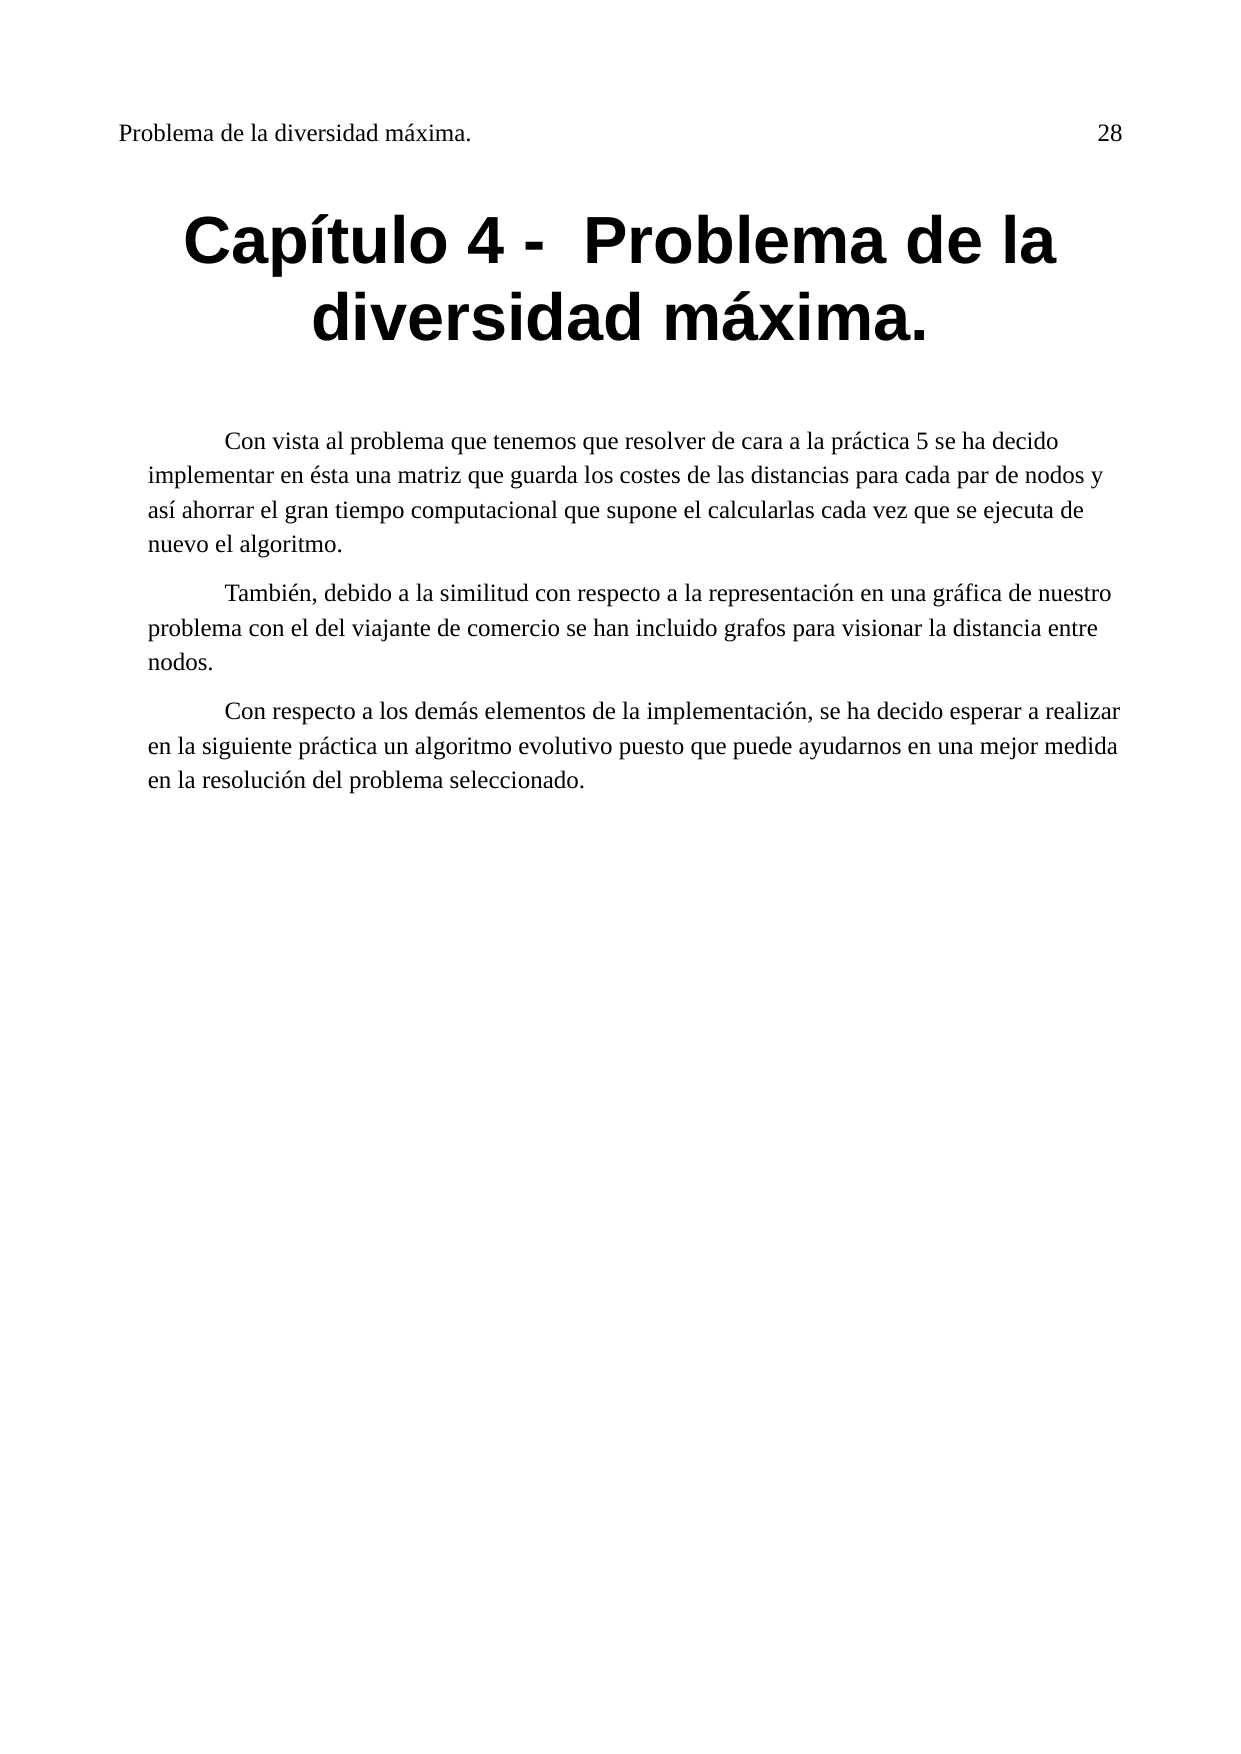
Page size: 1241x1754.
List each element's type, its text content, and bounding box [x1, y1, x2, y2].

text También, debido a la similitud con respecto a la representación en una gráfica de nuestro problema con el del viajante de comercio se han incluido grafos para visionar la distancia entre nodos. [148, 578, 1122, 676]
subtitle Problema de la diversidad máxima. [118, 201, 1122, 354]
text Con vista al problema que tenemos que resolver de cara a la práctica 5 se ha decido implementar en ésta una matriz que guarda los costes de las distancias para cada par de nodos y así ahorrar el gran tiempo computacional que supone el calcularlas cada vez que se ejecuta de nuevo el algoritmo. [148, 426, 1122, 558]
text Con respecto a los demás elementos de la implementación, se ha decido esperar a realizar en la siguiente práctica un algoritmo evolutivo puesto que puede ayudarnos en una mejor medida en la resolución del problema seleccionado. [148, 696, 1122, 794]
